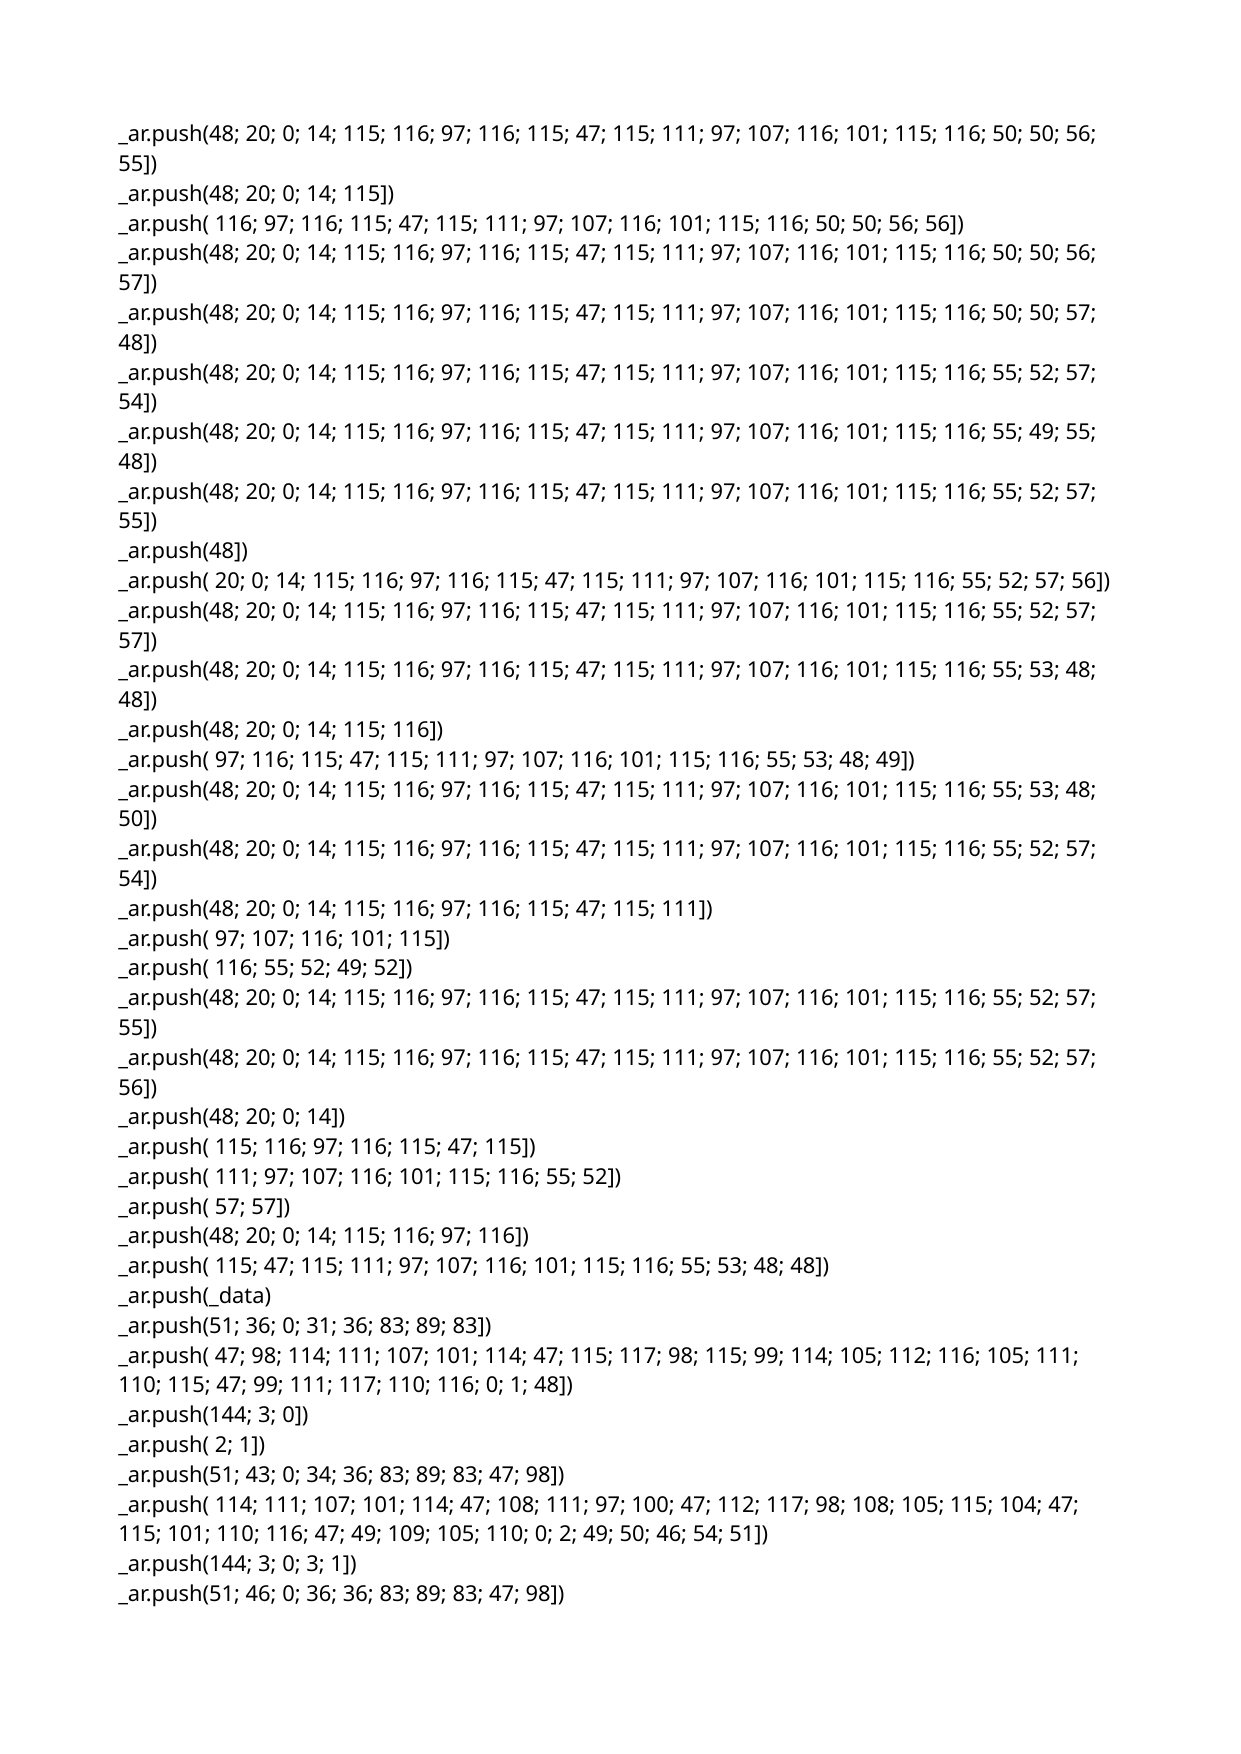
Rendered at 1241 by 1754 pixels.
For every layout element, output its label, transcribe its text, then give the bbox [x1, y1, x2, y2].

text _ar.push(51; 43; 0; 34; 36; 83; 89; 83; 47; 98]) [118, 1459, 1122, 1488]
text _ar.push(48; 20; 0; 14; 115; 116; 97; 116; 115; 47; 115; 111; 97; 107; 116; 101; 115; 116; 50; 50; 56; 55]) [118, 118, 1122, 178]
text _ar.push(48; 20; 0; 14; 115; 116; 97; 116]) [118, 1220, 1122, 1250]
text _ar.push(51; 46; 0; 36; 36; 83; 89; 83; 47; 98]) [118, 1578, 1122, 1608]
text _ar.push(51; 36; 0; 31; 36; 83; 89; 83]) [118, 1310, 1122, 1339]
text _ar.push(48; 20; 0; 14; 115; 116; 97; 116; 115; 47; 115; 111; 97; 107; 116; 101; 115; 116; 55; 52; 57; 56]) [118, 1042, 1122, 1101]
text _ar.push( 116; 97; 116; 115; 47; 115; 111; 97; 107; 116; 101; 115; 116; 50; 50; 56; 56]) [118, 207, 1122, 237]
text _ar.push(48; 20; 0; 14; 115; 116; 97; 116; 115; 47; 115; 111; 97; 107; 116; 101; 115; 116; 55; 52; 57; 55]) [118, 476, 1122, 535]
text _ar.push( 114; 111; 107; 101; 114; 47; 108; 111; 97; 100; 47; 112; 117; 98; 108; 105; 115; 104; 47; 115; 101; 110; 116; 47; 49; 109; 105; 110; 0; 2; 49; 50; 46; 54; 51]) [118, 1488, 1122, 1548]
text _ar.push( 97; 116; 115; 47; 115; 111; 97; 107; 116; 101; 115; 116; 55; 53; 48; 49]) [118, 744, 1122, 773]
text _ar.push(48; 20; 0; 14; 115; 116; 97; 116; 115; 47; 115; 111; 97; 107; 116; 101; 115; 116; 50; 50; 57; 48]) [118, 297, 1122, 356]
text _ar.push(48; 20; 0; 14; 115]) [118, 178, 1122, 207]
text _ar.push( 115; 116; 97; 116; 115; 47; 115]) [118, 1131, 1122, 1161]
text _ar.push(48; 20; 0; 14; 115; 116; 97; 116; 115; 47; 115; 111]) [118, 893, 1122, 922]
text _ar.push(48; 20; 0; 14; 115; 116; 97; 116; 115; 47; 115; 111; 97; 107; 116; 101; 115; 116; 55; 49; 55; 48]) [118, 416, 1122, 476]
text _ar.push(144; 3; 0; 3; 1]) [118, 1548, 1122, 1578]
text _ar.push(48; 20; 0; 14; 115; 116; 97; 116; 115; 47; 115; 111; 97; 107; 116; 101; 115; 116; 55; 52; 57; 57]) [118, 595, 1122, 654]
text _ar.push( 2; 1]) [118, 1429, 1122, 1459]
text _ar.push( 116; 55; 52; 49; 52]) [118, 952, 1122, 982]
text _ar.push( 115; 47; 115; 111; 97; 107; 116; 101; 115; 116; 55; 53; 48; 48]) [118, 1250, 1122, 1280]
text _ar.push(144; 3; 0]) [118, 1399, 1122, 1429]
text _ar.push( 47; 98; 114; 111; 107; 101; 114; 47; 115; 117; 98; 115; 99; 114; 105; 112; 116; 105; 111; 110; 115; 47; 99; 111; 117; 110; 116; 0; 1; 48]) [118, 1339, 1122, 1399]
text _ar.push(48; 20; 0; 14; 115; 116; 97; 116; 115; 47; 115; 111; 97; 107; 116; 101; 115; 116; 55; 53; 48; 50]) [118, 773, 1122, 833]
text _ar.push(48; 20; 0; 14; 115; 116; 97; 116; 115; 47; 115; 111; 97; 107; 116; 101; 115; 116; 55; 52; 57; 54]) [118, 833, 1122, 893]
text _ar.push(48; 20; 0; 14]) [118, 1101, 1122, 1131]
text _ar.push( 20; 0; 14; 115; 116; 97; 116; 115; 47; 115; 111; 97; 107; 116; 101; 115; 116; 55; 52; 57; 56]) [118, 565, 1122, 595]
text _ar.push( 57; 57]) [118, 1191, 1122, 1220]
text _ar.push(48; 20; 0; 14; 115; 116]) [118, 714, 1122, 744]
text _ar.push( 97; 107; 116; 101; 115]) [118, 922, 1122, 952]
text _ar.push(48; 20; 0; 14; 115; 116; 97; 116; 115; 47; 115; 111; 97; 107; 116; 101; 115; 116; 55; 52; 57; 55]) [118, 982, 1122, 1042]
text _ar.push( 111; 97; 107; 116; 101; 115; 116; 55; 52]) [118, 1161, 1122, 1191]
text _ar.push(48]) [118, 535, 1122, 565]
text _ar.push(48; 20; 0; 14; 115; 116; 97; 116; 115; 47; 115; 111; 97; 107; 116; 101; 115; 116; 55; 52; 57; 54]) [118, 356, 1122, 416]
text _ar.push(48; 20; 0; 14; 115; 116; 97; 116; 115; 47; 115; 111; 97; 107; 116; 101; 115; 116; 55; 53; 48; 48]) [118, 654, 1122, 714]
text _ar.push(48; 20; 0; 14; 115; 116; 97; 116; 115; 47; 115; 111; 97; 107; 116; 101; 115; 116; 50; 50; 56; 57]) [118, 237, 1122, 297]
text _ar.push(_data) [118, 1280, 1122, 1310]
